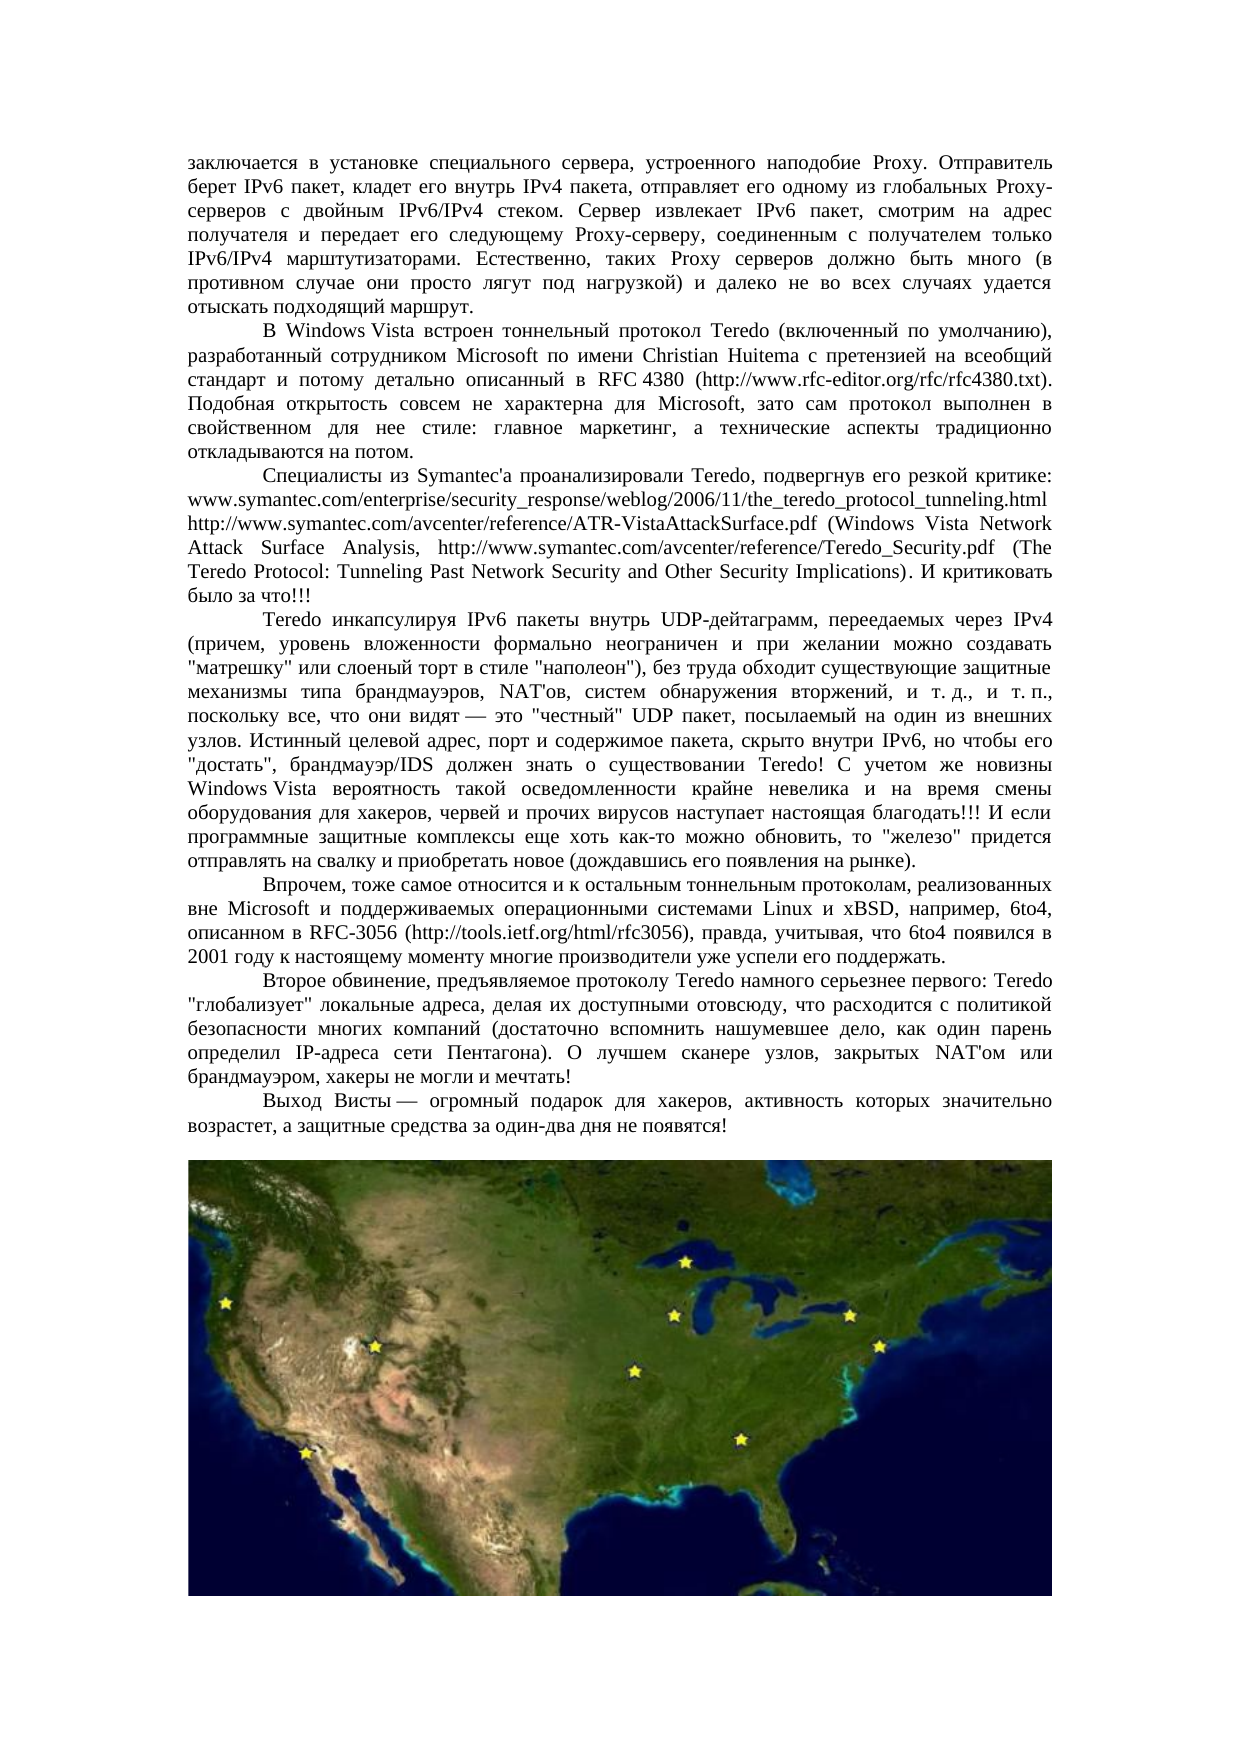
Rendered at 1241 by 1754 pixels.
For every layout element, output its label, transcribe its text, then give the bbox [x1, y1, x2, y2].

text Выход Висты — огромный подарок для хакеров, активность которых значительно возрастет, а защитные средства за один-два дня не появятся! [187, 1088, 1053, 1137]
picture [188, 1160, 1052, 1596]
text Teredo инкапсулируя IPv6 пакеты внутрь UDP-дейтаграмм, переедаемых через IPv4 (причем, уровень вложенности формально неограничен и при желании можно создавать "матрешку" или слоеный торт в стиле "наполеон"), без труда обходит существующие защитные механизмы типа брандмауэров, NAT'ов, систем обнаружения вторжений, и т. д., и т. п., поскольку все, что они видят — это "честный" UDP пакет, посылаемый на один из внешних узлов. Истинный целевой адрес, порт и содержимое пакета, скрыто внутри IPv6, но чтобы его "достать", брандмауэр/IDS должен знать о существовании Teredo! С учетом же новизны Windows Vista вероятность такой осведомленности крайне невелика и на время смены оборудования для хакеров, червей и прочих вирусов наступает настоящая благодать!!! И если программные защитные комплексы еще хоть как-то можно обновить, то "железо" придется отправлять на свалку и приобретать новое (дождавшись его появления на рынке). [187, 607, 1053, 872]
text Второе обвинение, предъявляемое протоколу Teredo намного серьезнее первого: Teredo "глобализует" локальные адреса, делая их доступными отовсюду, что расходится с политикой безопасности многих компаний (достаточно вспомнить нашумевшее дело, как один парень определил IP-адреса сети Пентагона). О лучшем сканере узлов, закрытых NAT'ом или брандмауэром, хакеры не могли и мечтать! [187, 968, 1053, 1088]
text заключается в установке специального сервера, устроенного наподобие Proxy. Отправитель берет IPv6 пакет, кладет его внутрь IPv4 пакета, отправляет его одному из глобальных Proxy-серверов с двойным IPv6/IPv4 стеком. Сервер извлекает IPv6 пакет, смотрим на адрес получателя и передает его следующему Proxy-серверу, соединенным с получателем только IPv6/IPv4 марштутизаторами. Естественно, таких Proxy серверов должно быть много (в противном случае они просто лягут под нагрузкой) и далеко не во всех случаях удается отыскать подходящий маршрут. [187, 150, 1053, 318]
text В Windows Vista встроен тоннельный протокол Teredo (включенный по умолчанию), разработанный сотрудником Microsoft по имени Christian Huitema с претензией на всеобщий стандарт и потому детально описанный в RFC 4380 (http://www.rfc-editor.org/rfc/rfc4380.txt). Подобная открытость совсем не характерна для Microsoft, зато сам протокол выполнен в свойственном для нее стиле: главное маркетинг, а технические аспекты традиционно откладываются на потом. [187, 318, 1053, 463]
text Впрочем, тоже самое относится и к остальным тоннельным протоколам, реализованных вне Microsoft и поддерживаемых операционными системами Linux и xBSD, например, 6to4, описанном в RFC-3056 (http://tools.ietf.org/html/rfc3056), правда, учитывая, что 6to4 появился в 2001 году к настоящему моменту многие производители уже успели его поддержать. [187, 872, 1053, 968]
text Специалисты из Symantec'a проанализировали Teredo, подвергнув его резкой критике: www.symantec.com/enterprise/security_response/weblog/2006/11/the_teredo_protocol_tunneling.html http://www.symantec.com/avcenter/reference/ATR-VistaAttackSurface.pdf (Windows Vista Network Attack Surface Analysis, http://www.symantec.com/avcenter/reference/Teredo_Security.pdf (The Teredo Protocol: Tunneling Past Network Security and Other Security Implications). И критиковать было за что!!! [187, 463, 1053, 607]
